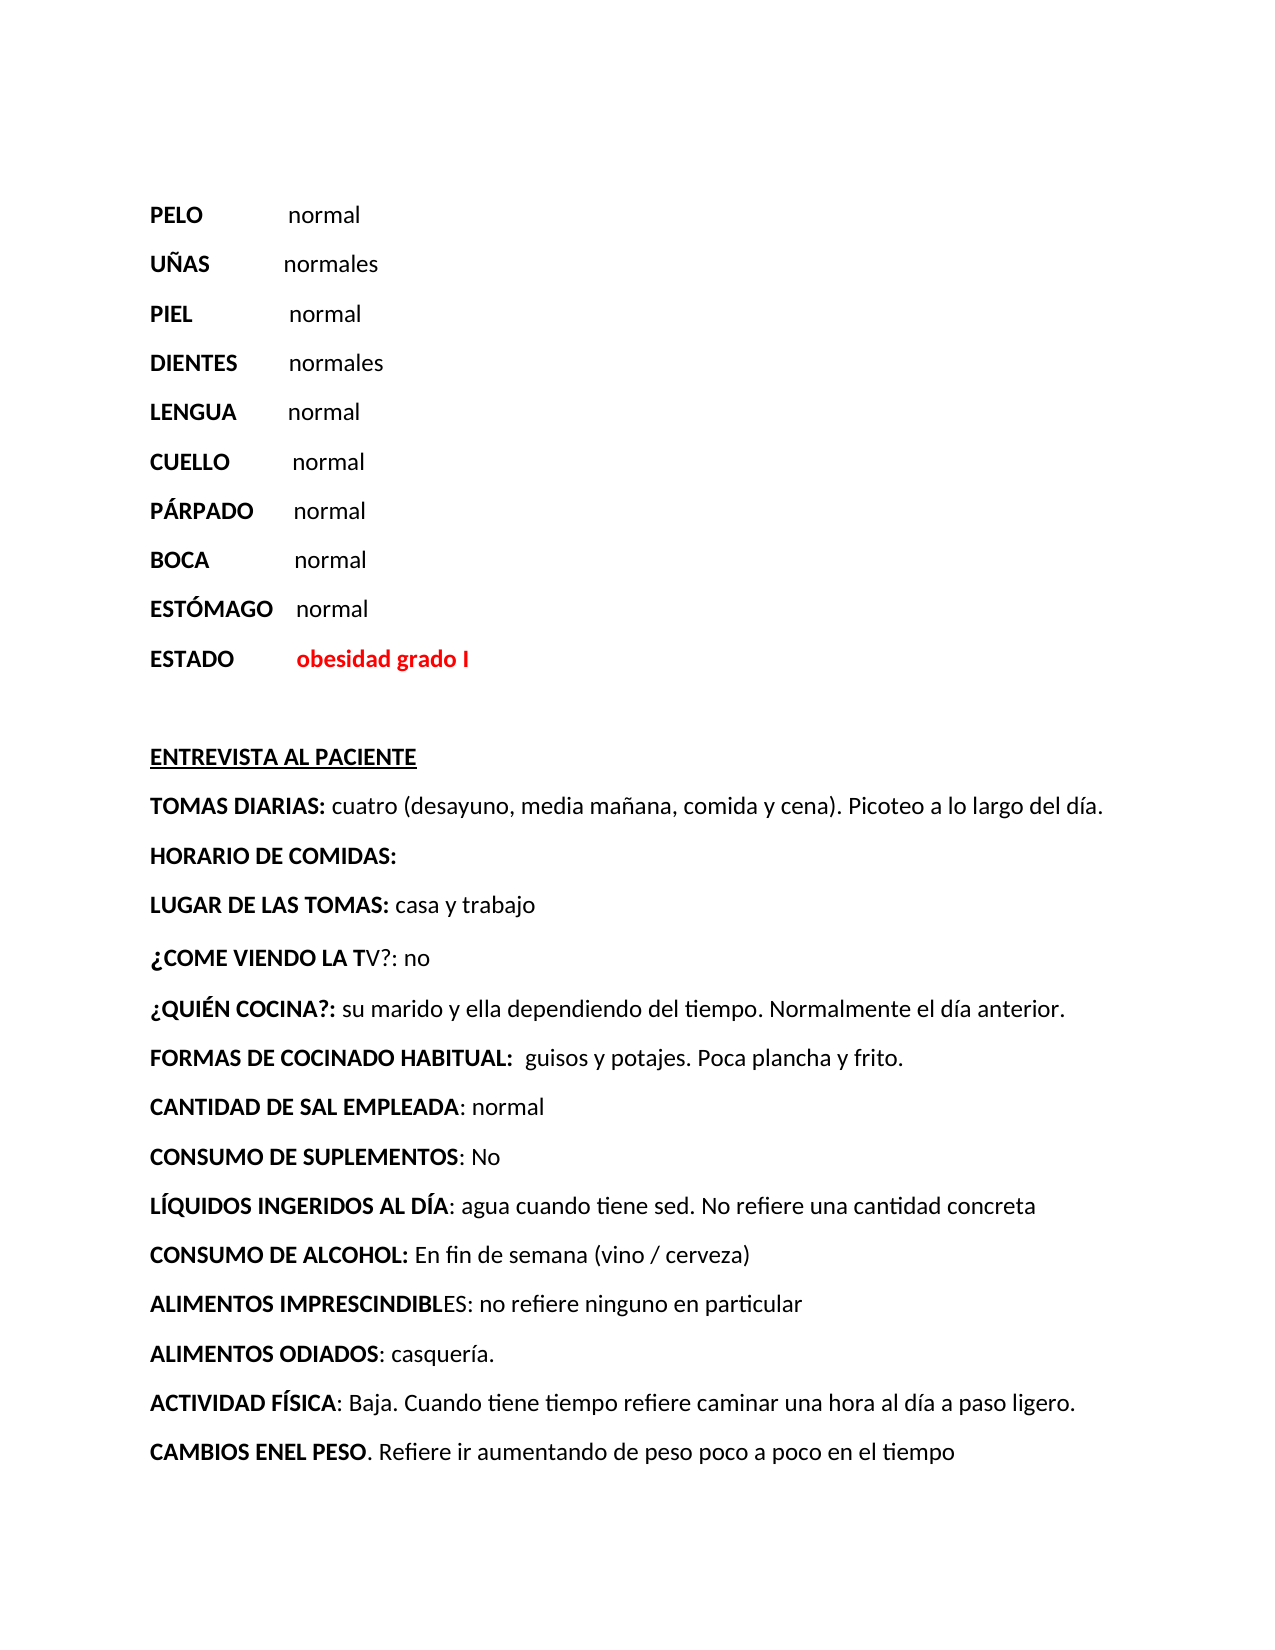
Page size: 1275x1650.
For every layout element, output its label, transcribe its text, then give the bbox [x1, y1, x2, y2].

text BOCA normal [150, 544, 1125, 575]
text HORARIO DE COMIDAS: [150, 840, 1125, 870]
text ESTADO obesidad grado I [150, 643, 1125, 673]
text PELO normal [150, 199, 1125, 230]
text DIENTES normales [150, 347, 1125, 378]
text PÁRPADO normal [150, 495, 1125, 525]
text TOMAS DIARIAS: cuatro (desayuno, media mañana, comida y cena). Picoteo a lo largo del día. [150, 791, 1125, 821]
text UÑAS normales [150, 248, 1125, 279]
text LUGAR DE LAS TOMAS: casa y trabajo [150, 889, 1125, 919]
text CONSUMO DE SUPLEMENTOS: No [150, 1141, 1125, 1171]
text ENTREVISTA AL PACIENTE [150, 741, 1125, 772]
text LENGUA normal [150, 396, 1125, 427]
text ALIMENTOS ODIADOS: casquería. [150, 1338, 1125, 1368]
text LÍQUIDOS INGERIDOS AL DÍA: agua cuando tiene sed. No refiere una cantidad concreta [150, 1190, 1125, 1221]
text ACTIVIDAD FÍSICA: Baja. Cuando tiene tiempo refiere caminar una hora al día a paso ligero. [150, 1387, 1125, 1418]
text FORMAS DE COCINADO HABITUAL: guisos y potajes. Poca plancha y frito. [150, 1042, 1125, 1073]
text CAMBIOS ENEL PESO. Refiere ir aumentando de peso poco a poco en el tiempo [150, 1436, 1125, 1467]
text ALIMENTOS IMPRESCINDIBLES: no refiere ninguno en particular [150, 1289, 1125, 1319]
text ¿COME VIENDO LA TV?: no [150, 938, 1125, 974]
text CUELLO normal [150, 446, 1125, 476]
text CANTIDAD DE SAL EMPLEADA: normal [150, 1092, 1125, 1122]
text PIEL normal [150, 298, 1125, 328]
text CONSUMO DE ALCOHOL: En fin de semana (vino / cerveza) [150, 1239, 1125, 1270]
text ESTÓMAGO normal [150, 593, 1125, 624]
text ¿QUIÉN COCINA?: su marido y ella dependiendo del tiempo. Normalmente el día anterior. [150, 993, 1125, 1023]
